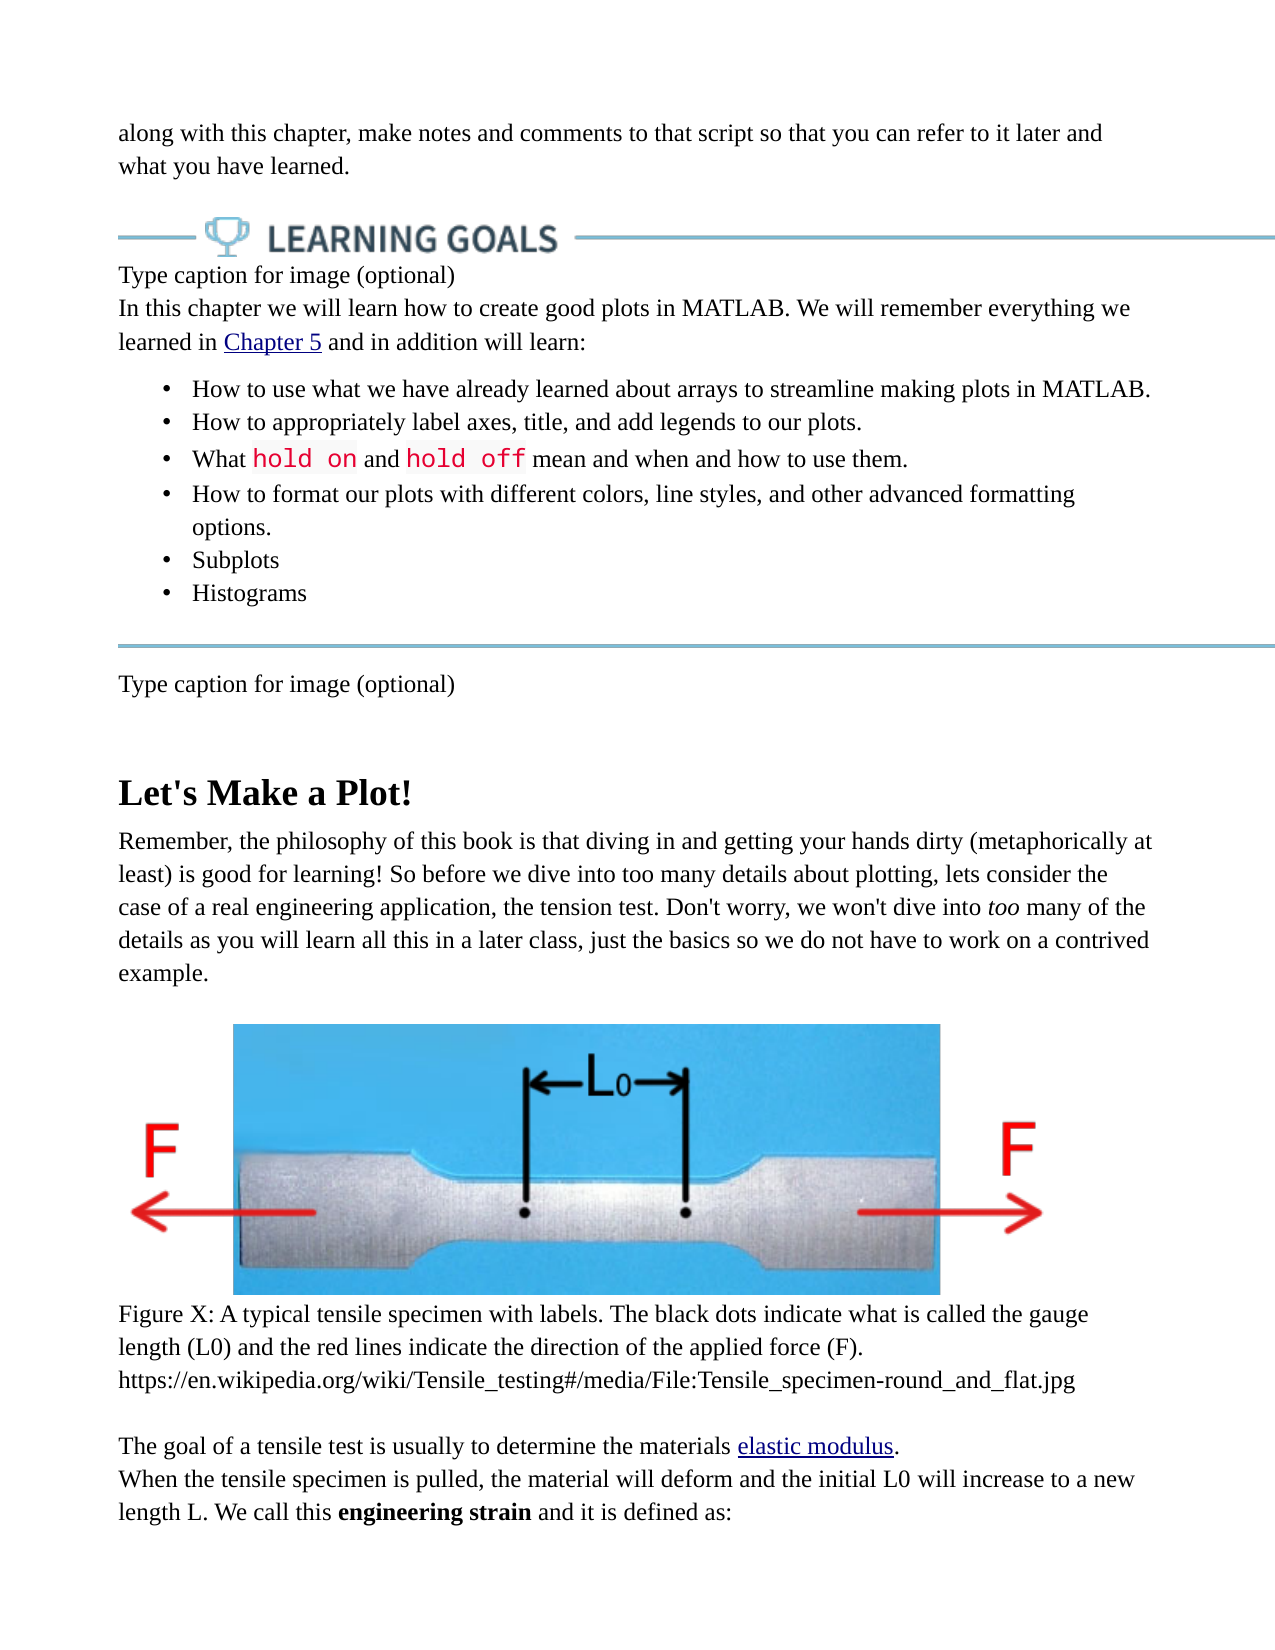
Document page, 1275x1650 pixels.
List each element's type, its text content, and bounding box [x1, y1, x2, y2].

text The goal of a tensile test is usually to determine the materials elastic modulus. [118, 1431, 1157, 1460]
text Type caption for image (optional) [118, 669, 1157, 698]
picture [118, 217, 1275, 257]
text In this chapter we will learn how to create good plots in MATLAB. We will remember everything we learned in Chapter 5 and in addition will learn: [118, 293, 1157, 355]
text When the tensile specimen is pulled, the material will deform and the initial L0​ will increase to a new length L. We call this engineering strain and it is defined as: [118, 1464, 1157, 1526]
subtitle Let's Make a Plot! [118, 771, 1157, 814]
list How to format our plots with different colors, line styles, and other advanced formatting options. [162, 479, 1157, 541]
list Histograms [162, 578, 1157, 607]
list Subplots [162, 545, 1157, 574]
text Type caption for image (optional) [118, 261, 1157, 289]
text Remember, the philosophy of this book is that diving in and getting your hands dirty (metaphorically at least) is good for learning! So before we dive into too many details about plotting, lets consider the case of a real engineering application, the tension test. Don't worry, we won't dive into too many of the details as you will learn all this in a later class, just the basics so we do not have to work on a contrived example. [118, 826, 1157, 987]
picture [118, 1024, 1056, 1295]
picture [118, 626, 1275, 666]
text along with this chapter, make notes and comments to that script so that you can refer to it later and what you have learned. [118, 118, 1157, 180]
list What hold on and hold off mean and when and how to use them. [162, 440, 1157, 474]
list How to appropriately label axes, title, and add legends to our plots. [162, 407, 1157, 436]
list How to use what we have already learned about arrays to streamline making plots in MATLAB. [162, 374, 1157, 403]
text Figure X: A typical tensile specimen with labels. The black dots indicate what is called the gauge length (L0) and the red lines indicate the direction of the applied force (F). https://en.wikipedia.org/wiki/Tensile_testing#/media/File:Tensile_specimen-round_and_flat.jpg [118, 1299, 1157, 1394]
